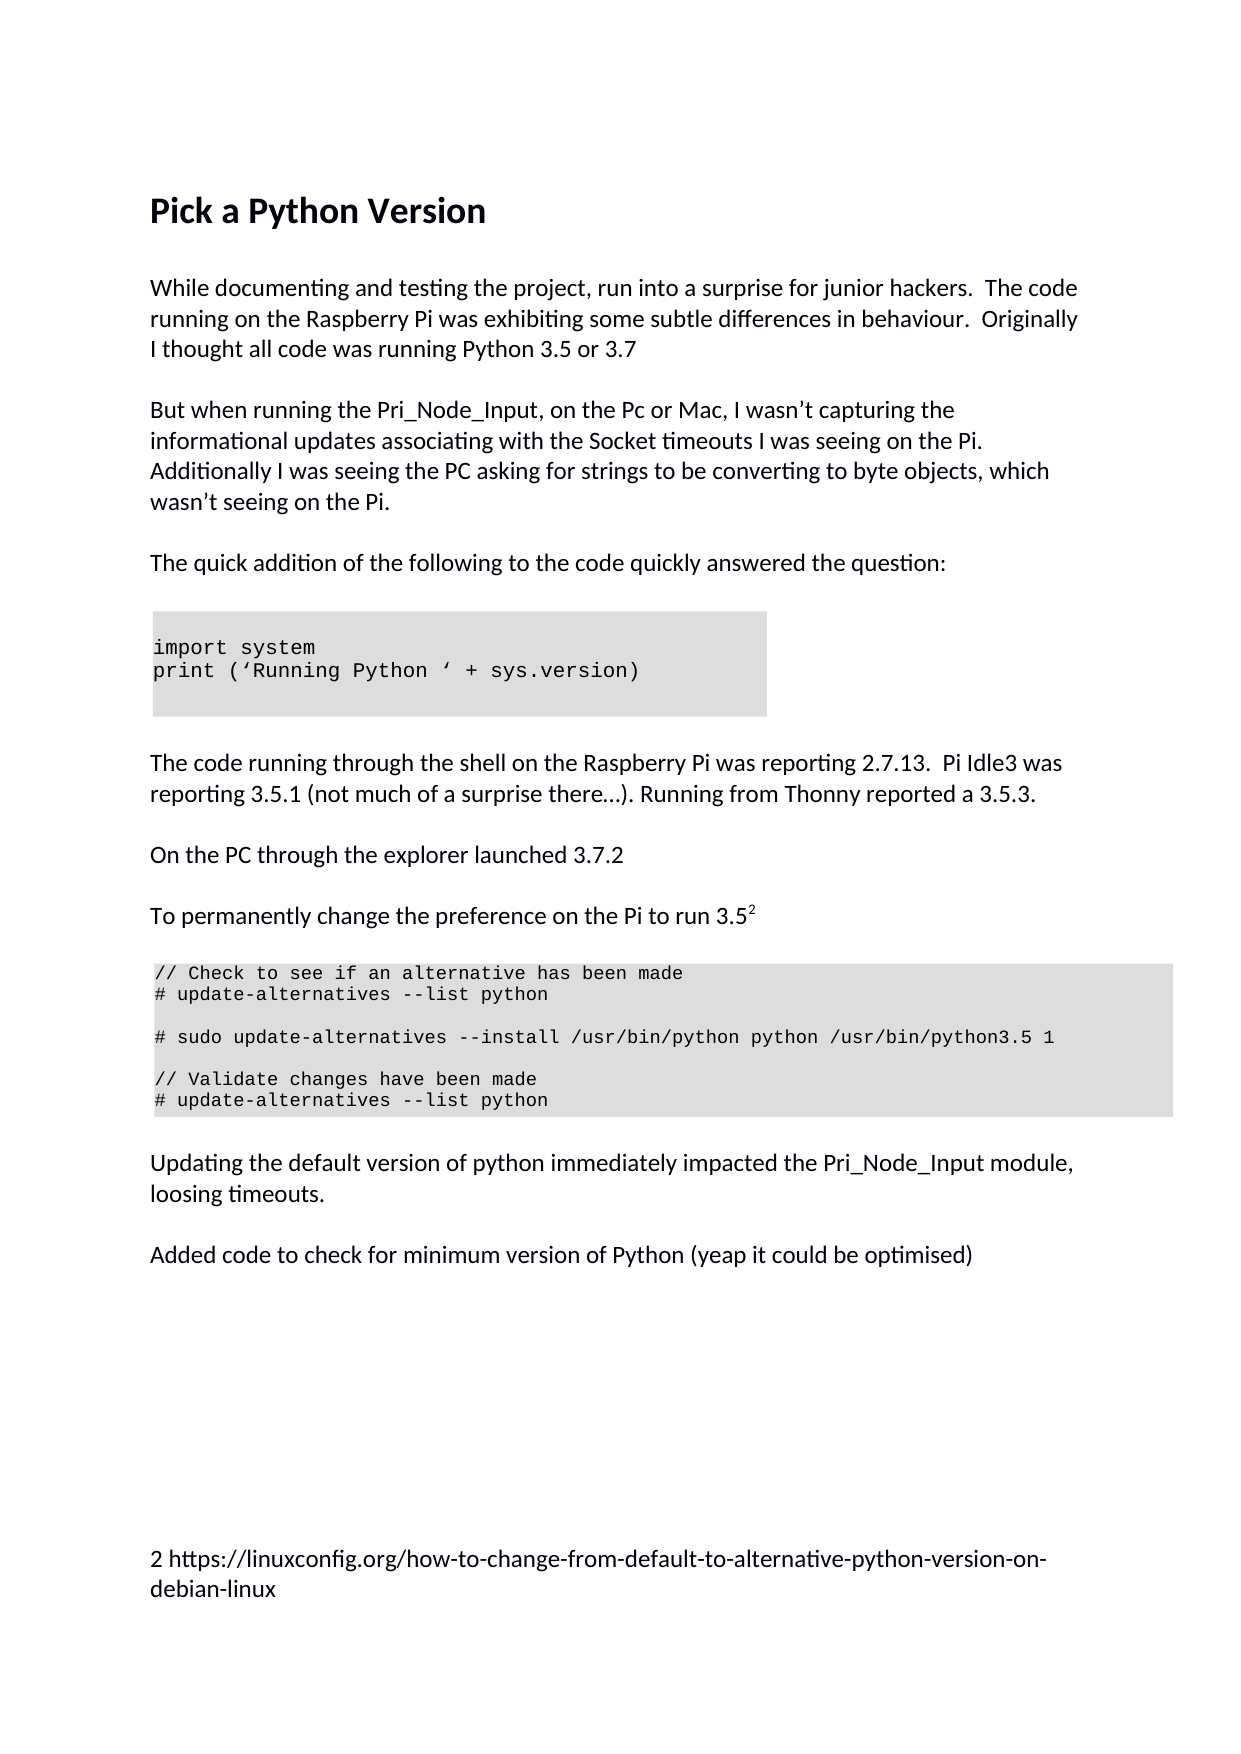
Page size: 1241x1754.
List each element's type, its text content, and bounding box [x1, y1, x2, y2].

subtitle Pick a Python Version [150, 187, 1090, 233]
text The quick addition of the following to the code quickly answered the question: [150, 547, 1090, 577]
text https://linuxconfig.org/how-to-change-from-default-to-alternative-python-version-on-debian-linux [150, 1543, 1090, 1604]
text While documenting and testing the project, run into a surprise for junior hackers. The code running on the Raspberry Pi was exhibiting some subtle differences in behaviour. Originally I thought all code was running Python 3.5 or 3.7 [150, 272, 1090, 364]
text But when running the Pri_Node_Input, on the Pc or Mac, I wasn’t capturing the informational updates associating with the Socket timeouts I was seeing on the Pi. Additionally I was seeing the PC asking for strings to be converting to byte objects, which wasn’t seeing on the Pi. [150, 394, 1090, 516]
text To permanently change the preference on the Pi to run 3.5 [150, 900, 1090, 930]
text Added code to check for minimum version of Python (yeap it could be optimised) [150, 1239, 1090, 1269]
text The code running through the shell on the Raspberry Pi was reporting 2.7.13. Pi Idle3 was reporting 3.5.1 (not much of a surprise there…). Running from Thonny reported a 3.5.3. [150, 747, 1090, 808]
text On the PC through the explorer launched 3.7.2 [150, 839, 1090, 869]
text Updating the default version of python immediately impacted the Pri_Node_Input module, loosing timeouts. [150, 1147, 1090, 1208]
